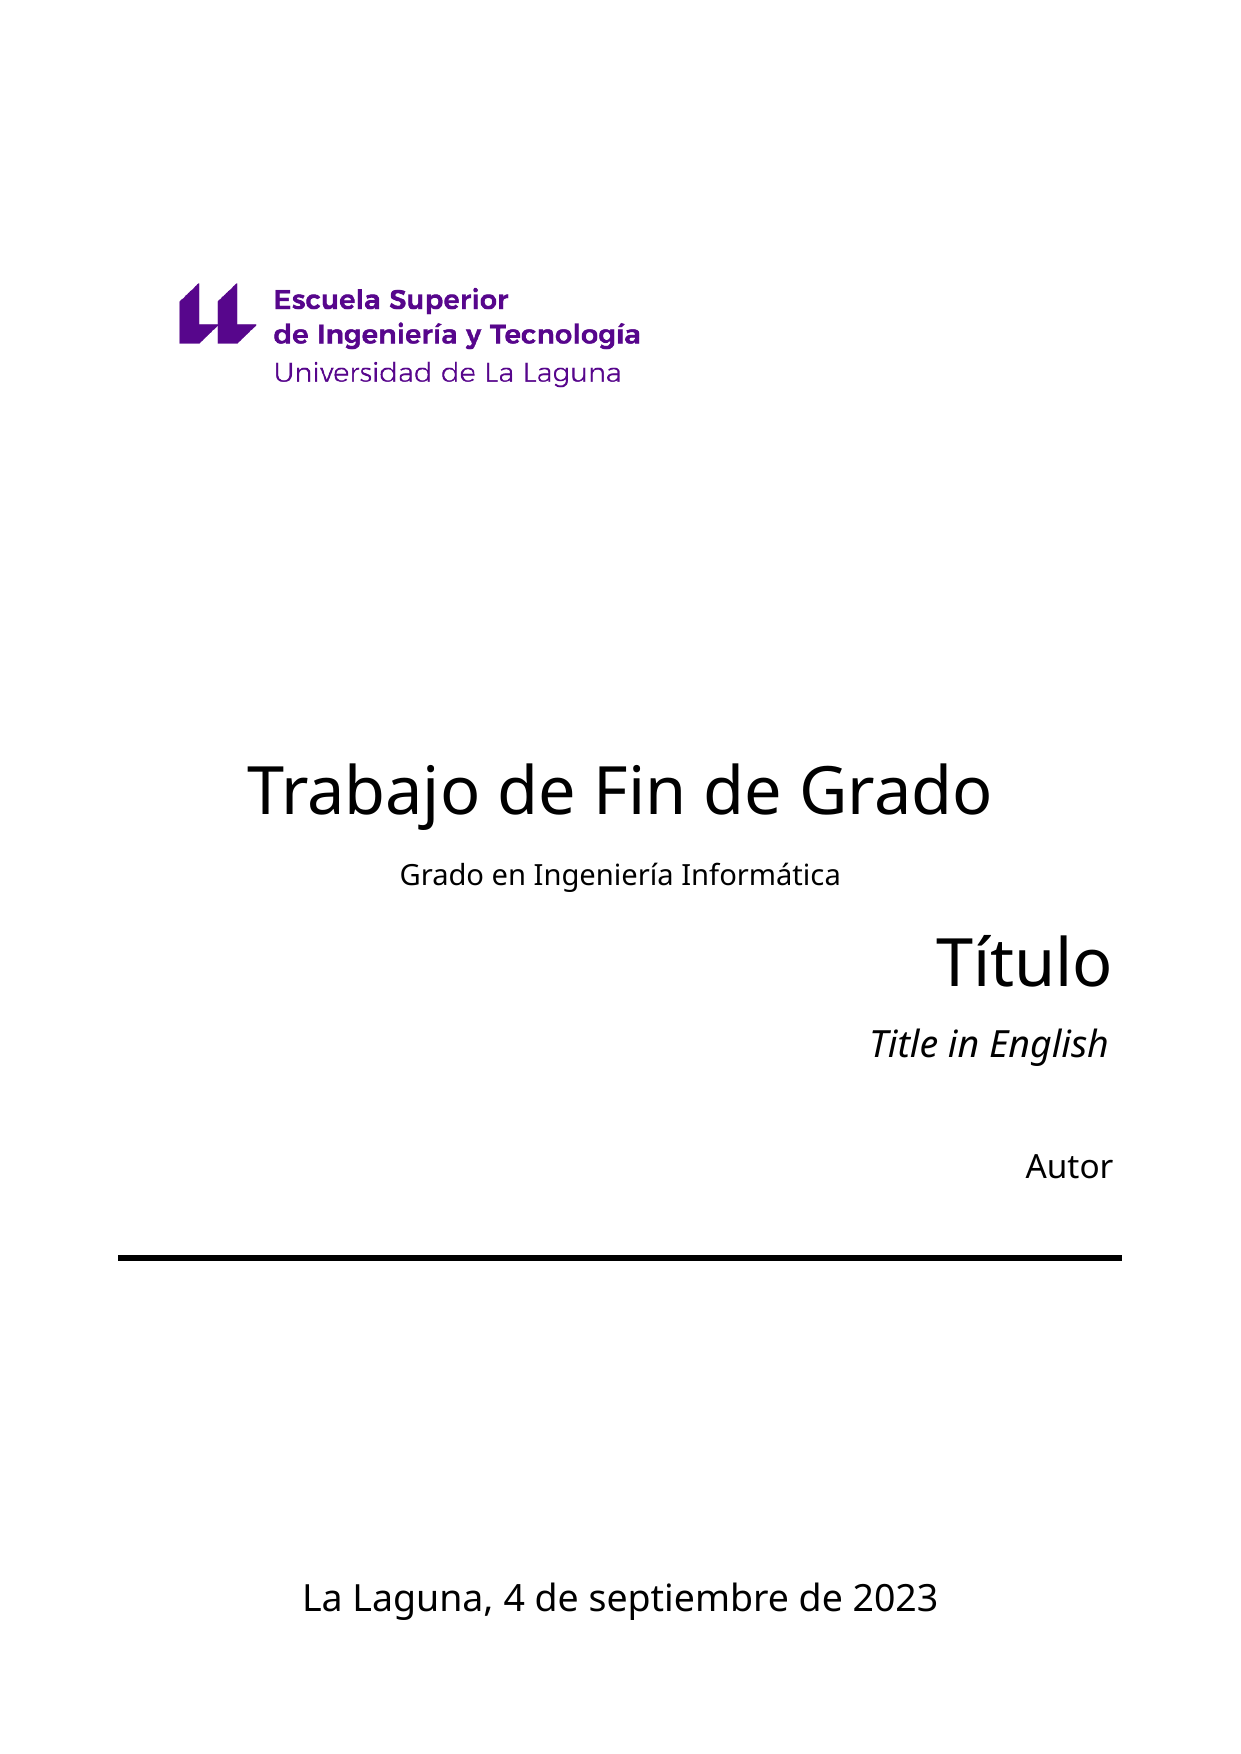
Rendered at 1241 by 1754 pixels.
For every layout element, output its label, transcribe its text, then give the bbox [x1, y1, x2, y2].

text La Laguna, 4 de septiembre de 2023 [118, 1571, 1122, 1622]
text Trabajo de Fin de Grado [127, 743, 1113, 834]
text Grado en Ingeniería Informática [127, 842, 1113, 894]
text Title in English [127, 1017, 1113, 1068]
text Título [127, 906, 1113, 1006]
picture [119, 229, 699, 442]
text Autor [127, 1143, 1113, 1189]
